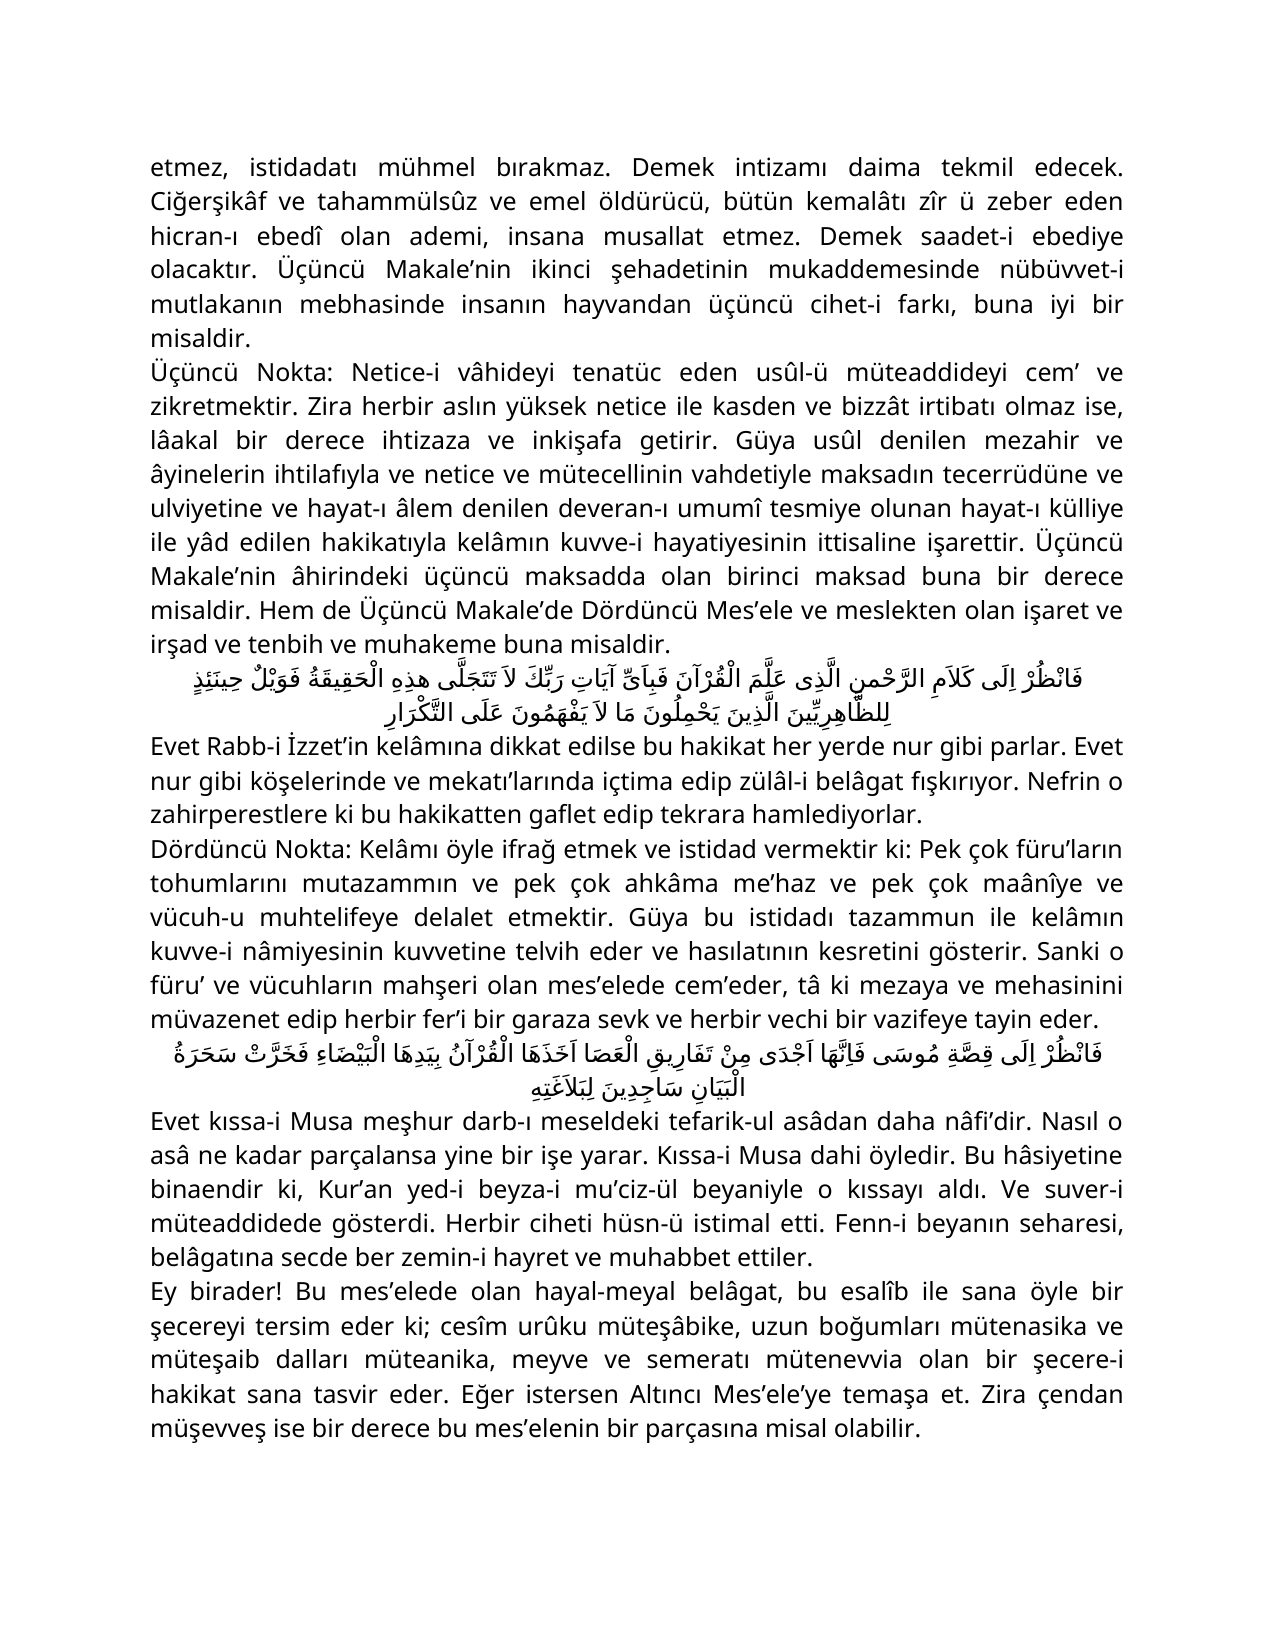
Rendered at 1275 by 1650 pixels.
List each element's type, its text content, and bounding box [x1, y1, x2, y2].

text فَانْظُرْ اِلَى كَلاَمِ الرَّحْمنِ الَّذِى عَلَّمَ الْقُرْآنَ فَبِاَىِّ آيَاتِ رَبِّكَ لاَ تَتَجَلَّى هذِهِ الْحَقِيقَةُ فَوَيْلٌ حِينَئِذٍ لِلظَّاهِرِيِّينَ الَّذِينَ يَحْمِلُونَ مَا لاَ يَفْهَمُونَ عَلَى التَّكْرَارِ [150, 661, 1125, 729]
text Evet kıssa-i Musa meşhur darb-ı meseldeki tefarik-ul asâdan daha nâfi’dir. Nasıl o asâ ne kadar parçalansa yine bir işe yarar. Kıssa-i Musa dahi öyledir. Bu hâsiyetine binaendir ki, Kur’an yed-i beyza-i mu’ciz-ül beyaniyle o kıssayı aldı. Ve suver-i müteaddidede gösterdi. Herbir ciheti hüsn-ü istimal etti. Fenn-i beyanın seharesi, belâgatına secde ber zemin-i hayret ve muhabbet ettiler. [150, 1104, 1125, 1274]
text Dördüncü Nokta: Kelâmı öyle ifrağ etmek ve istidad vermektir ki: Pek çok füru’ların tohumlarını mutazammın ve pek çok ahkâma me’haz ve pek çok maânîye ve vücuh-u muhtelifeye delalet etmektir. Güya bu istidadı tazammun ile kelâmın kuvve-i nâmiyesinin kuvvetine telvih eder ve hasılatının kesretini gösterir. Sanki o füru’ ve vücuhların mahşeri olan mes’elede cem’eder, tâ ki mezaya ve mehasinini müvazenet edip herbir fer’i bir garaza sevk ve herbir vechi bir vazifeye tayin eder. [150, 831, 1125, 1036]
text Üçüncü Nokta: Netice-i vâhideyi tenatüc eden usûl-ü müteaddideyi cem’ ve zikretmektir. Zira herbir aslın yüksek netice ile kasden ve bizzât irtibatı olmaz ise, lâakal bir derece ihtizaza ve inkişafa getirir. Güya usûl denilen mezahir ve âyinelerin ihtilafıyla ve netice ve mütecellinin vahdetiyle maksadın tecerrüdüne ve ulviyetine ve hayat-ı âlem denilen deveran-ı umumî tesmiye olunan hayat-ı külliye ile yâd edilen hakikatıyla kelâmın kuvve-i hayatiyesinin ittisaline işarettir. Üçüncü Makale’nin âhirindeki üçüncü maksadda olan birinci maksad buna bir derece misaldir. Hem de Üçüncü Makale’de Dördüncü Mes’ele ve meslekten olan işaret ve irşad ve tenbih ve muhakeme buna misaldir. [150, 354, 1125, 661]
text فَانْظُرْ اِلَى قِصَّةِ مُوسَى فَاِنَّهَا اَجْدَى مِنْ تَفَارِيقِ الْعَصَا اَخَذَهَا الْقُرْآنُ بِيَدِهَا الْبَيْضَاءِ فَخَرَّتْ سَحَرَةُ الْبَيَانِ سَاجِدِينَ لِبَلاَغَتِهِ [150, 1036, 1125, 1104]
text Ey birader! Bu mes’elede olan hayal-meyal belâgat, bu esalîb ile sana öyle bir şecereyi tersim eder ki; cesîm urûku müteşâbike, uzun boğumları mütenasika ve müteşaib dalları müteanika, meyve ve semeratı mütenevvia olan bir şecere-i hakikat sana tasvir eder. Eğer istersen Altıncı Mes’ele’ye temaşa et. Zira çendan müşevveş ise bir derece bu mes’elenin bir parçasına misal olabilir. [150, 1274, 1125, 1444]
text Evet Rabb-i İzzet’in kelâmına dikkat edilse bu hakikat her yerde nur gibi parlar. Evet nur gibi köşelerinde ve mekatı’larında içtima edip zülâl-i belâgat fışkırıyor. Nefrin o zahirperestlere ki bu hakikatten gaflet edip tekrara hamlediyorlar. [150, 729, 1125, 831]
text etmez, istidadatı mühmel bırakmaz. Demek intizamı daima tekmil edecek. Ciğerşikâf ve tahammülsûz ve emel öldürücü, bütün kemalâtı zîr ü zeber eden hicran-ı ebedî olan ademi, insana musallat etmez. Demek saadet-i ebediye olacaktır. Üçüncü Makale’nin ikinci şehadetinin mukaddemesinde nübüvvet-i mutlakanın mebhasinde insanın hayvandan üçüncü cihet-i farkı, buna iyi bir misaldir. [150, 150, 1125, 354]
